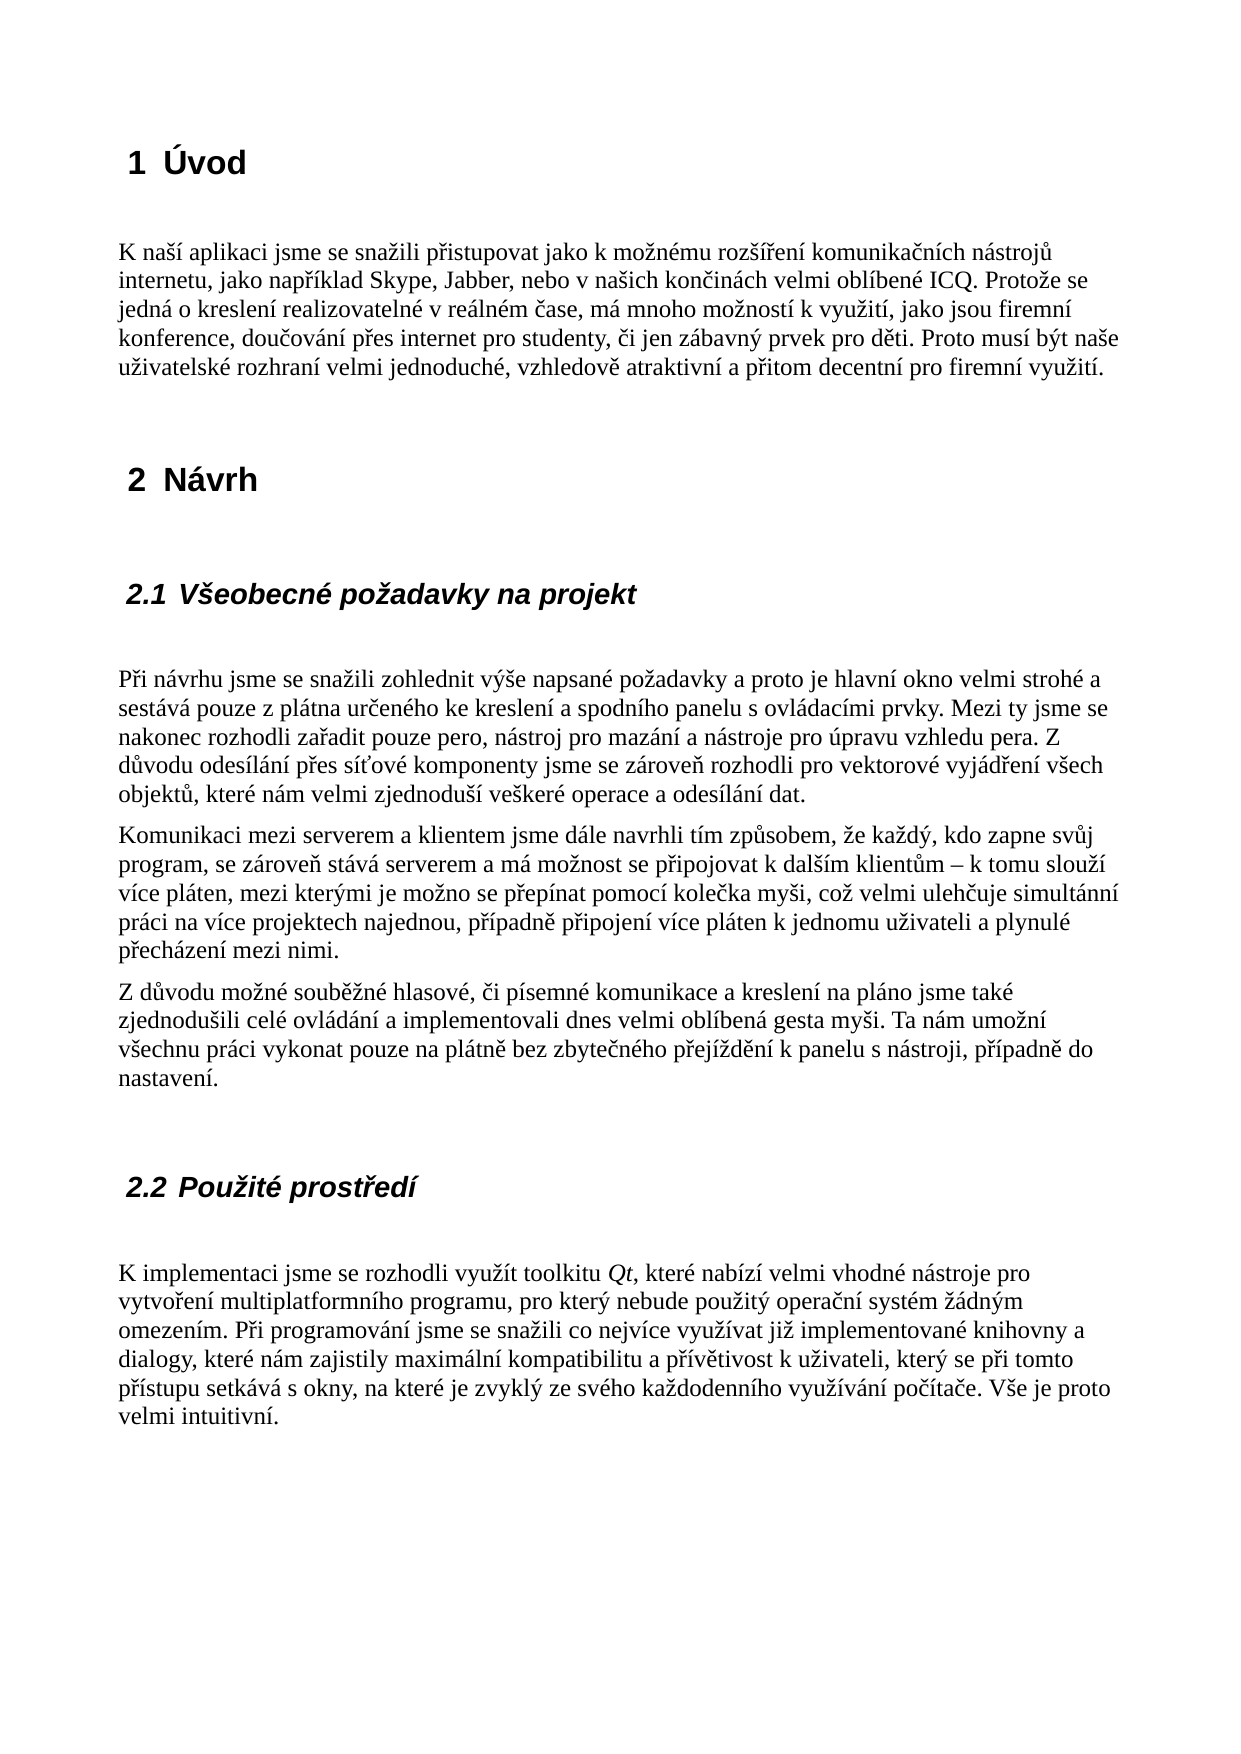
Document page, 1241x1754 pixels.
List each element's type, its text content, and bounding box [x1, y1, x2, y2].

text Při návrhu jsme se snažili zohlednit výše napsané požadavky a proto je hlavní okno velmi strohé a sestává pouze z plátna určeného ke kreslení a spodního panelu s ovládacími prvky. Mezi ty jsme se nakonec rozhodli zařadit pouze pero, nástroj pro mazání a nástroje pro úpravu vzhledu pera. Z důvodu odesílání přes síťové komponenty jsme se zároveň rozhodli pro vektorové vyjádření všech objektů, které nám velmi zjednoduší veškeré operace a odesílání dat. [118, 664, 1122, 808]
subtitle Použité prostředí [118, 1170, 1122, 1204]
text Z důvodu možné souběžné hlasové, či písemné komunikace a kreslení na pláno jsme také zjednodušili celé ovládání a implementovali dnes velmi oblíbená gesta myši. Ta nám umožní všechnu práci vykonat pouze na plátně bez zbytečného přejíždění k panelu s nástroji, případně do nastavení. [118, 977, 1122, 1092]
text Komunikaci mezi serverem a klientem jsme dále navrhli tím způsobem, že každý, kdo zapne svůj program, se zároveň stává serverem a má možnost se připojovat k dalším klientům – k tomu slouží více pláten, mezi kterými je možno se přepínat pomocí kolečka myši, což velmi ulehčuje simultánní práci na více projektech najednou, případně připojení více pláten k jednomu uživateli a plynulé přecházení mezi nimi. [118, 820, 1122, 964]
subtitle Úvod [118, 143, 1122, 182]
text K implementaci jsme se rozhodli využít toolkitu Qt, které nabízí velmi vhodné nástroje pro vytvoření multiplatformního programu, pro který nebude použitý operační systém žádným omezením. Při programování jsme se snažili co nejvíce využívat již implementované knihovny a dialogy, které nám zajistily maximální kompatibilitu a přívětivost k uživateli, který se při tomto přístupu setkává s okny, na které je zvyklý ze svého každodenního využívání počítače. Vše je proto velmi intuitivní. [118, 1258, 1122, 1430]
subtitle Návrh [118, 459, 1122, 498]
text K naší aplikaci jsme se snažili přistupovat jako k možnému rozšíření komunikačních nástrojů internetu, jako například Skype, Jabber, nebo v našich končinách velmi oblíbené ICQ. Protože se jedná o kreslení realizovatelné v reálném čase, má mnoho možností k využití, jako jsou firemní konference, doučování přes internet pro studenty, či jen zábavný prvek pro děti. Proto musí být naše uživatelské rozhraní velmi jednoduché, vzhledově atraktivní a přitom decentní pro firemní využití. [118, 237, 1122, 381]
subtitle Všeobecné požadavky na projekt [118, 577, 1122, 610]
